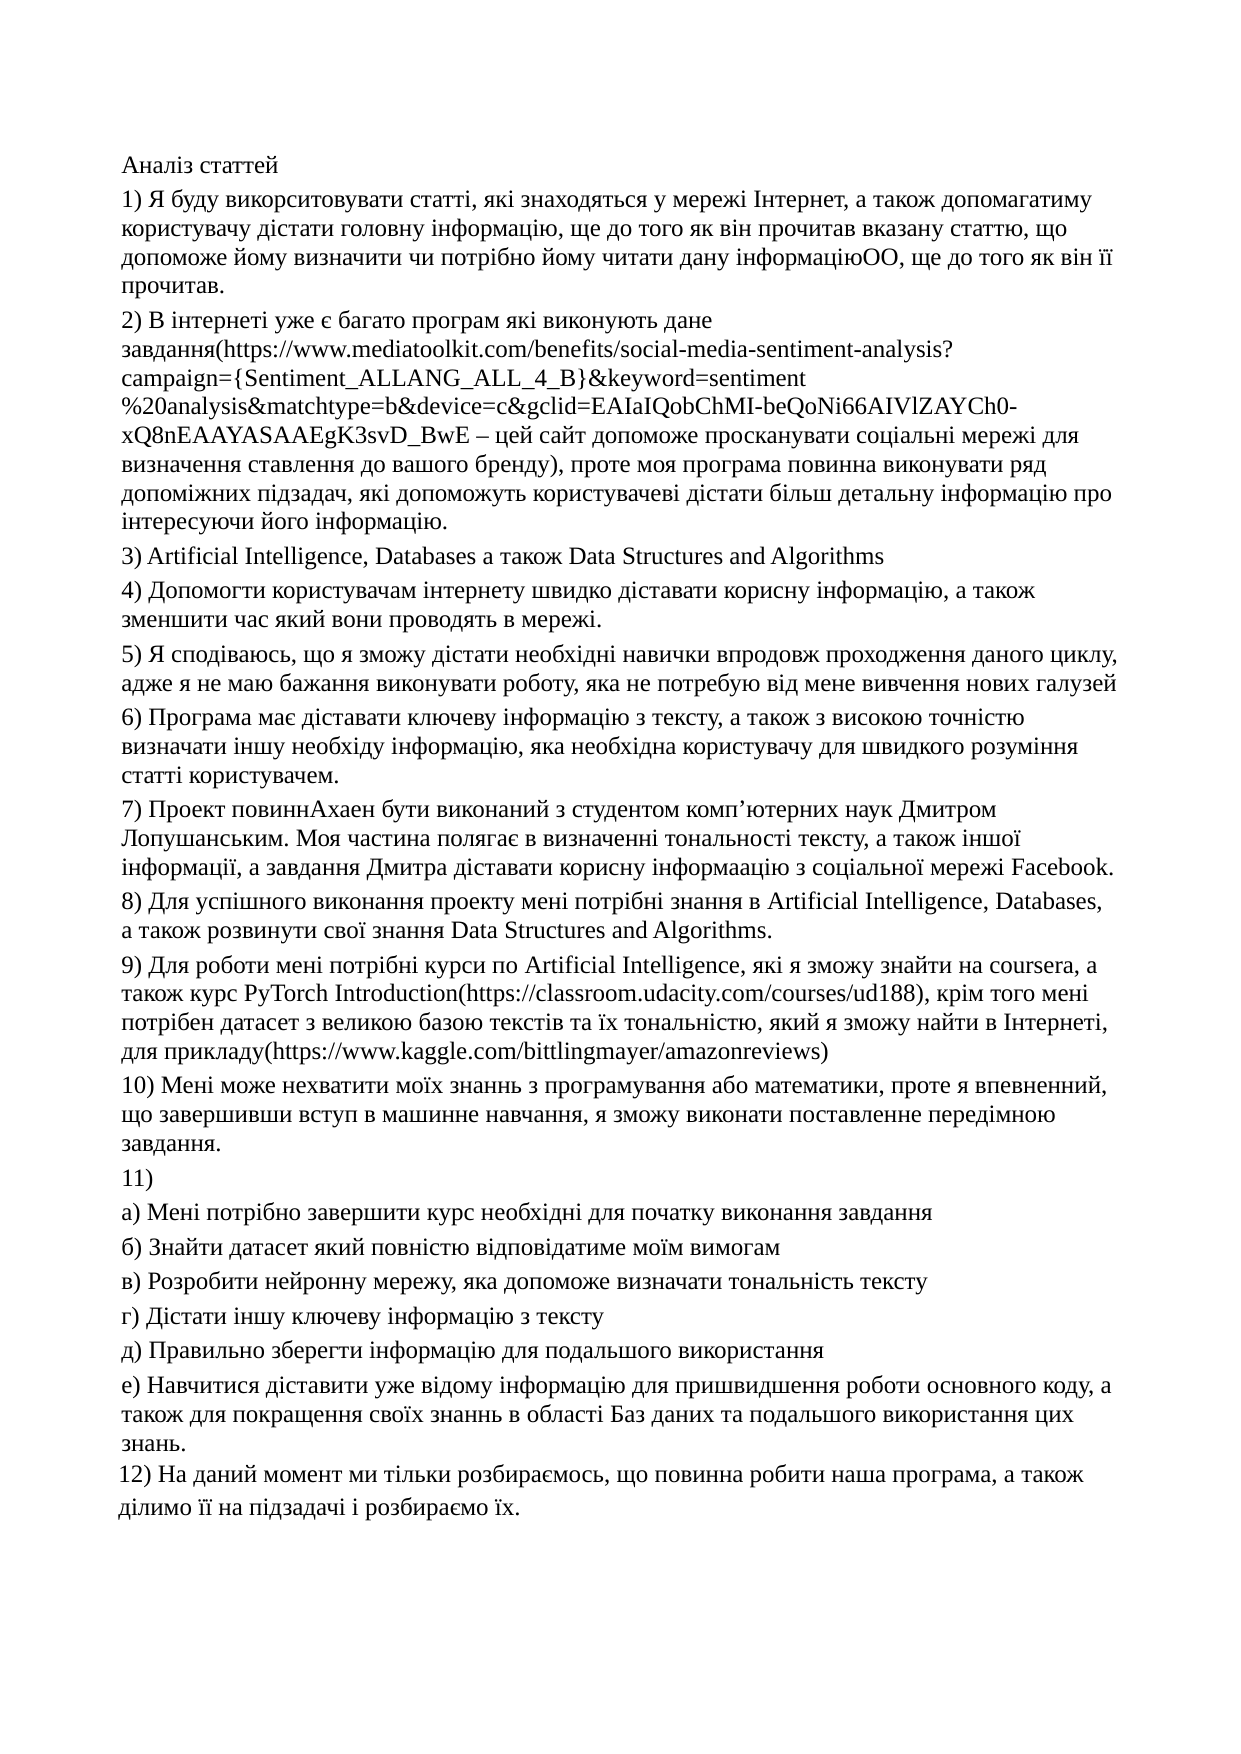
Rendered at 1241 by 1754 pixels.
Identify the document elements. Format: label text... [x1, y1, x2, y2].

table_header е) Навчитися діставити уже відому інформацію для пришвидшення роботи основного коду, а також для покращення своїх знаннь в області Баз даних та подальшого використання цих знань. [118, 1367, 1122, 1459]
table_header 10) Мені може нехватити моїх знаннь з програмування або математики, проте я впевненний, що завершивши вступ в машинне навчання, я зможу виконати поставленне передімною завдання. [118, 1068, 1122, 1160]
table_header д) Правильно зберегти інформацію для подальшого використання [118, 1333, 838, 1367]
table_header 7) Проект повиннАхаен бути виконаний з студентом комп’ютерних наук Дмитром Лопушанським. Моя частина полягає в визначенні тональності тексту, а також іншої інформації, а завдання Дмитра діставати корисну інформаацію з соціальної мережі Facebook. [118, 791, 1122, 883]
table_header в) Розробити нейронну мережу, яка допоможе визначати тональність тексту [118, 1264, 946, 1298]
table_header Аналіз статтей [118, 147, 293, 181]
table_header 11) [118, 1160, 167, 1194]
table_header г) Дістати іншу ключеву інформацію з тексту [118, 1298, 618, 1333]
table_header а) Мені потрібно завершити курс необхідні для початку виконання завдання [118, 1194, 946, 1229]
table_header 9) Для роботи мені потрібні курси по Artificial Intelligence, які я зможу знайти на coursera, а також курс PyTorch Introduction(https://classroom.udacity.com/courses/ud188), крім того мені потрібен датасет з великою базою текстів та їх тональністю, який я зможу найти в Інтернеті, для прикладу(https://www.kaggle.com/bittlingmayer/amazonreviews) [118, 947, 1122, 1068]
table_header 6) Програма має діставати ключеву інформацію з тексту, а також з високою точністю визначати іншу необхіду інформацію, яка необхідна користувачу для швидкого розуміння статті користувачем. [118, 699, 1122, 791]
table_header 1) Я буду викорситовувати статті, які знаходяться у мережі Інтернет, а також допомагатиму користувачу дістати головну інформацію, ще до того як він прочитав вказану статтю, що допоможе йому визначити чи потрібно йому читати дану інформаціюОО, ще до того як він її прочитав. [118, 181, 1122, 302]
table_header б) Знайти датасет який повністю відповідатиме моїм вимогам [118, 1229, 794, 1263]
table_header 4) Допомогти користувачам інтернету швидко діставати корисну інформацію, а також зменшити час який вони проводять в мережі. [118, 573, 1122, 636]
table_header 3) Artificial Intelligence, Databases а також Data Structures and Algorithms [118, 538, 898, 573]
text 12) На даний момент ми тільки розбираємось, що повинна робити наша програма, а також ділимо її на підзадачі і розбираємо їх. [118, 1459, 1122, 1521]
table_header 2) В інтернеті уже є багато програм які виконують дане завдання(https://www.mediatoolkit.com/benefits/social-media-sentiment-analysis?campaign={Sentiment_ALLANG_ALL_4_B}&keyword=sentiment%20analysis&matchtype=b&device=c&gclid=EAIaIQobChMI-beQoNi66AIVlZAYCh0-xQ8nEAAYASAAEgK3svD_BwE – цей сайт допоможе просканувати соціальні мережі для визначення ставлення до вашого бренду), проте моя програма повинна виконувати ряд допоміжних підзадач, які допоможуть користувачеві дістати більш детальну інформацію про інтересуючи його інформацію. [118, 302, 1122, 538]
table_header 8) Для успішного виконання проекту мені потрібні знання в Artificial Intelligence, Databases, а також розвинути свої знання Data Structures and Algorithms. [118, 884, 1122, 947]
table_header 5) Я сподіваюсь, що я зможу дістати необхідні навички впродовж проходження даного циклу, адже я не маю бажання виконувати роботу, яка не потребую від мене вивчення нових галузей [118, 636, 1122, 699]
